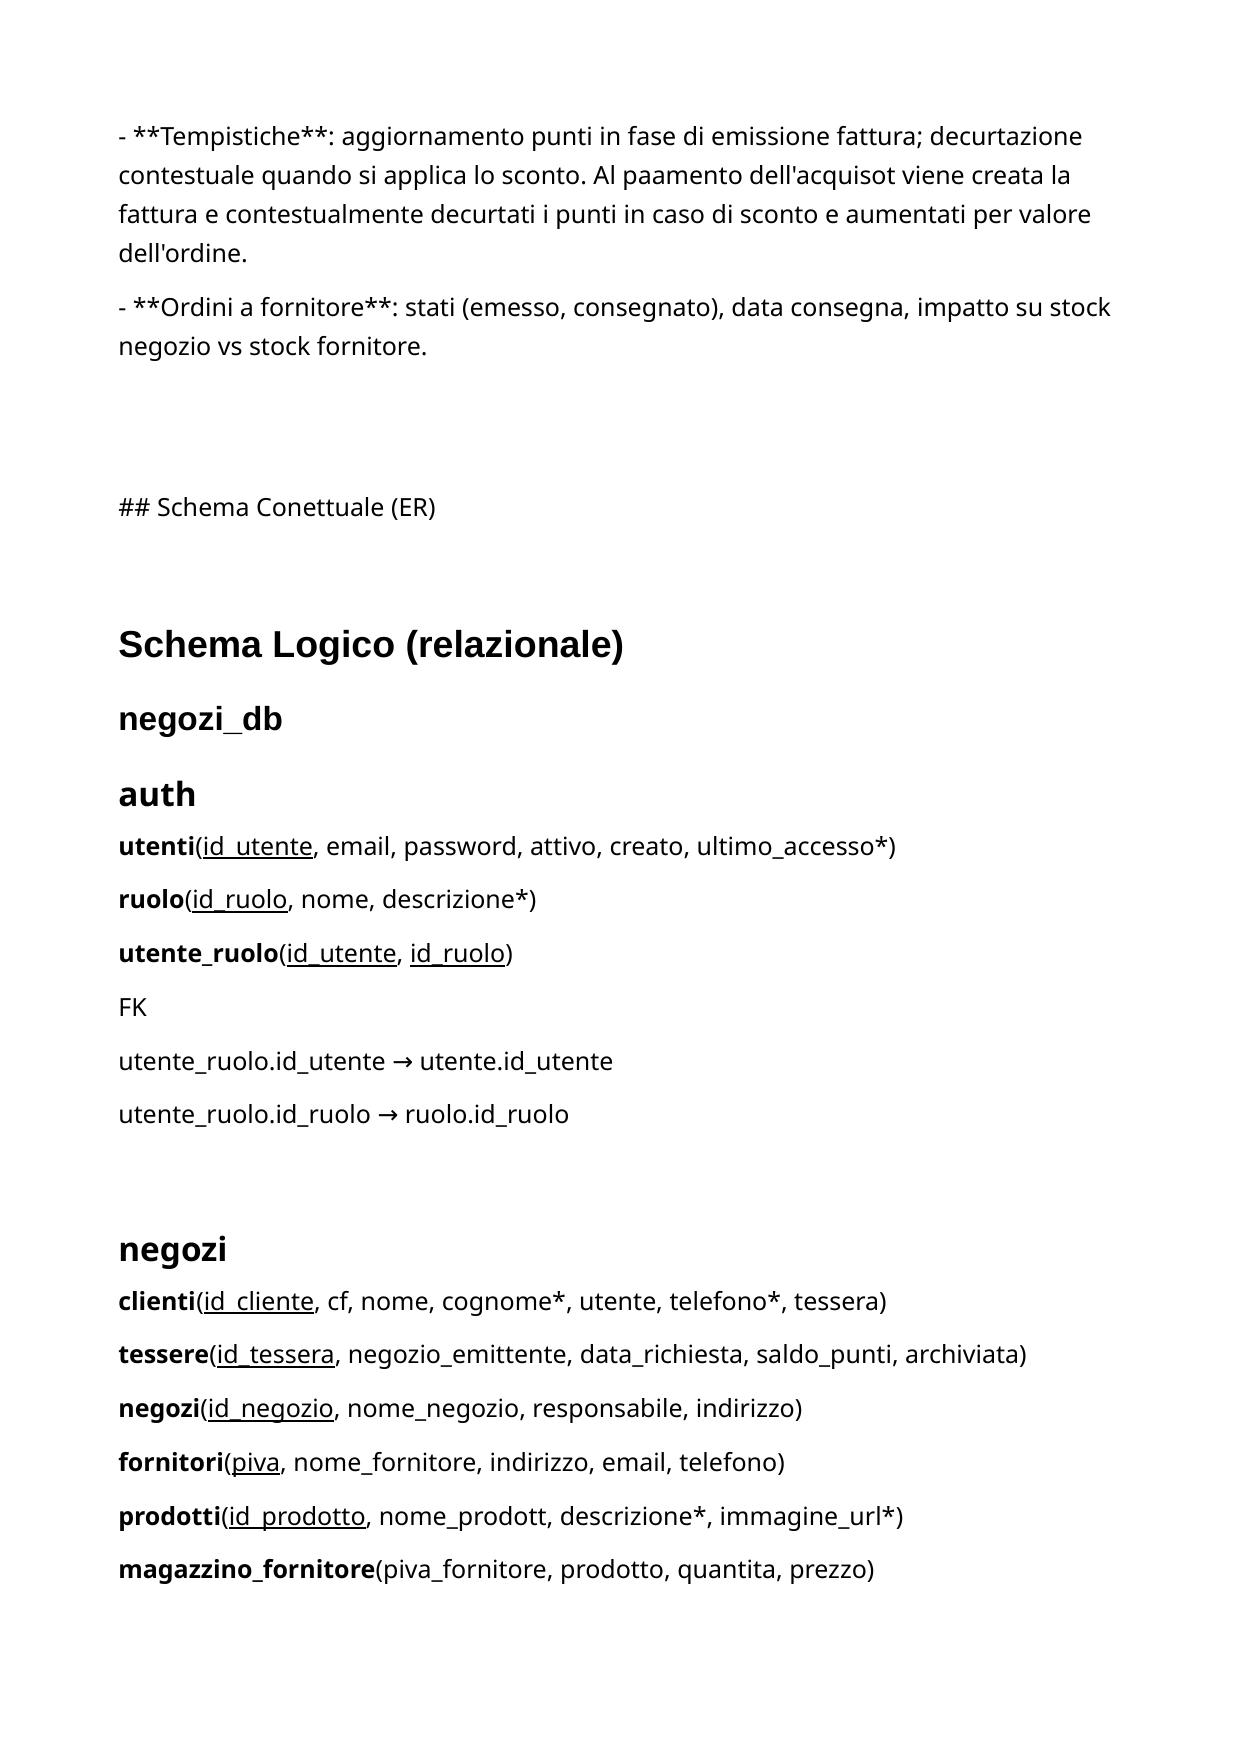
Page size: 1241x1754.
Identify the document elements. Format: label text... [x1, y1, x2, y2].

text - **Ordini a fornitore**: stati (emesso, consegnato), data consegna, impatto su stock negozio vs stock fornitore. [118, 289, 1122, 363]
text ## Schema Conettuale (ER) [118, 490, 1122, 524]
text negozi(id_negozio, nome_negozio, responsabile, indirizzo) [118, 1391, 1122, 1425]
text fornitori(piva, nome_fornitore, indirizzo, email, telefono) [118, 1445, 1122, 1479]
text ruolo(id_ruolo, nome, descrizione*) [118, 882, 1122, 916]
subtitle auth [118, 771, 1122, 816]
subtitle negozi [118, 1226, 1122, 1271]
text - **Tempistiche**: aggiornamento punti in fase di emissione fattura; decurtazione contestuale quando si applica lo sconto. Al paamento dell'acquisot viene creata la fattura e contestualmente decurtati i punti in caso di sconto e aumentati per valore dell'ordine. [118, 118, 1122, 270]
text utente_ruolo.id_utente → utente.id_utente [118, 1043, 1122, 1077]
subtitle Schema Logico (relazionale) [118, 622, 1122, 665]
text magazzino_fornitore(piva_fornitore, prodotto, quantita, prezzo) [118, 1552, 1122, 1586]
text utente_ruolo(id_utente, id_ruolo) [118, 936, 1122, 970]
text utente_ruolo.id_ruolo → ruolo.id_ruolo [118, 1097, 1122, 1131]
text utenti(id_utente, email, password, attivo, creato, ultimo_accesso*) [118, 828, 1122, 862]
text prodotti(id_prodotto, nome_prodott, descrizione*, immagine_url*) [118, 1498, 1122, 1532]
text tessere(id_tessera, negozio_emittente, data_richiesta, saldo_punti, archiviata) [118, 1337, 1122, 1371]
text clienti(id_cliente, cf, nome, cognome*, utente, telefono*, tessera) [118, 1283, 1122, 1317]
text FK [118, 990, 1122, 1024]
subtitle negozi_db [118, 699, 1122, 737]
